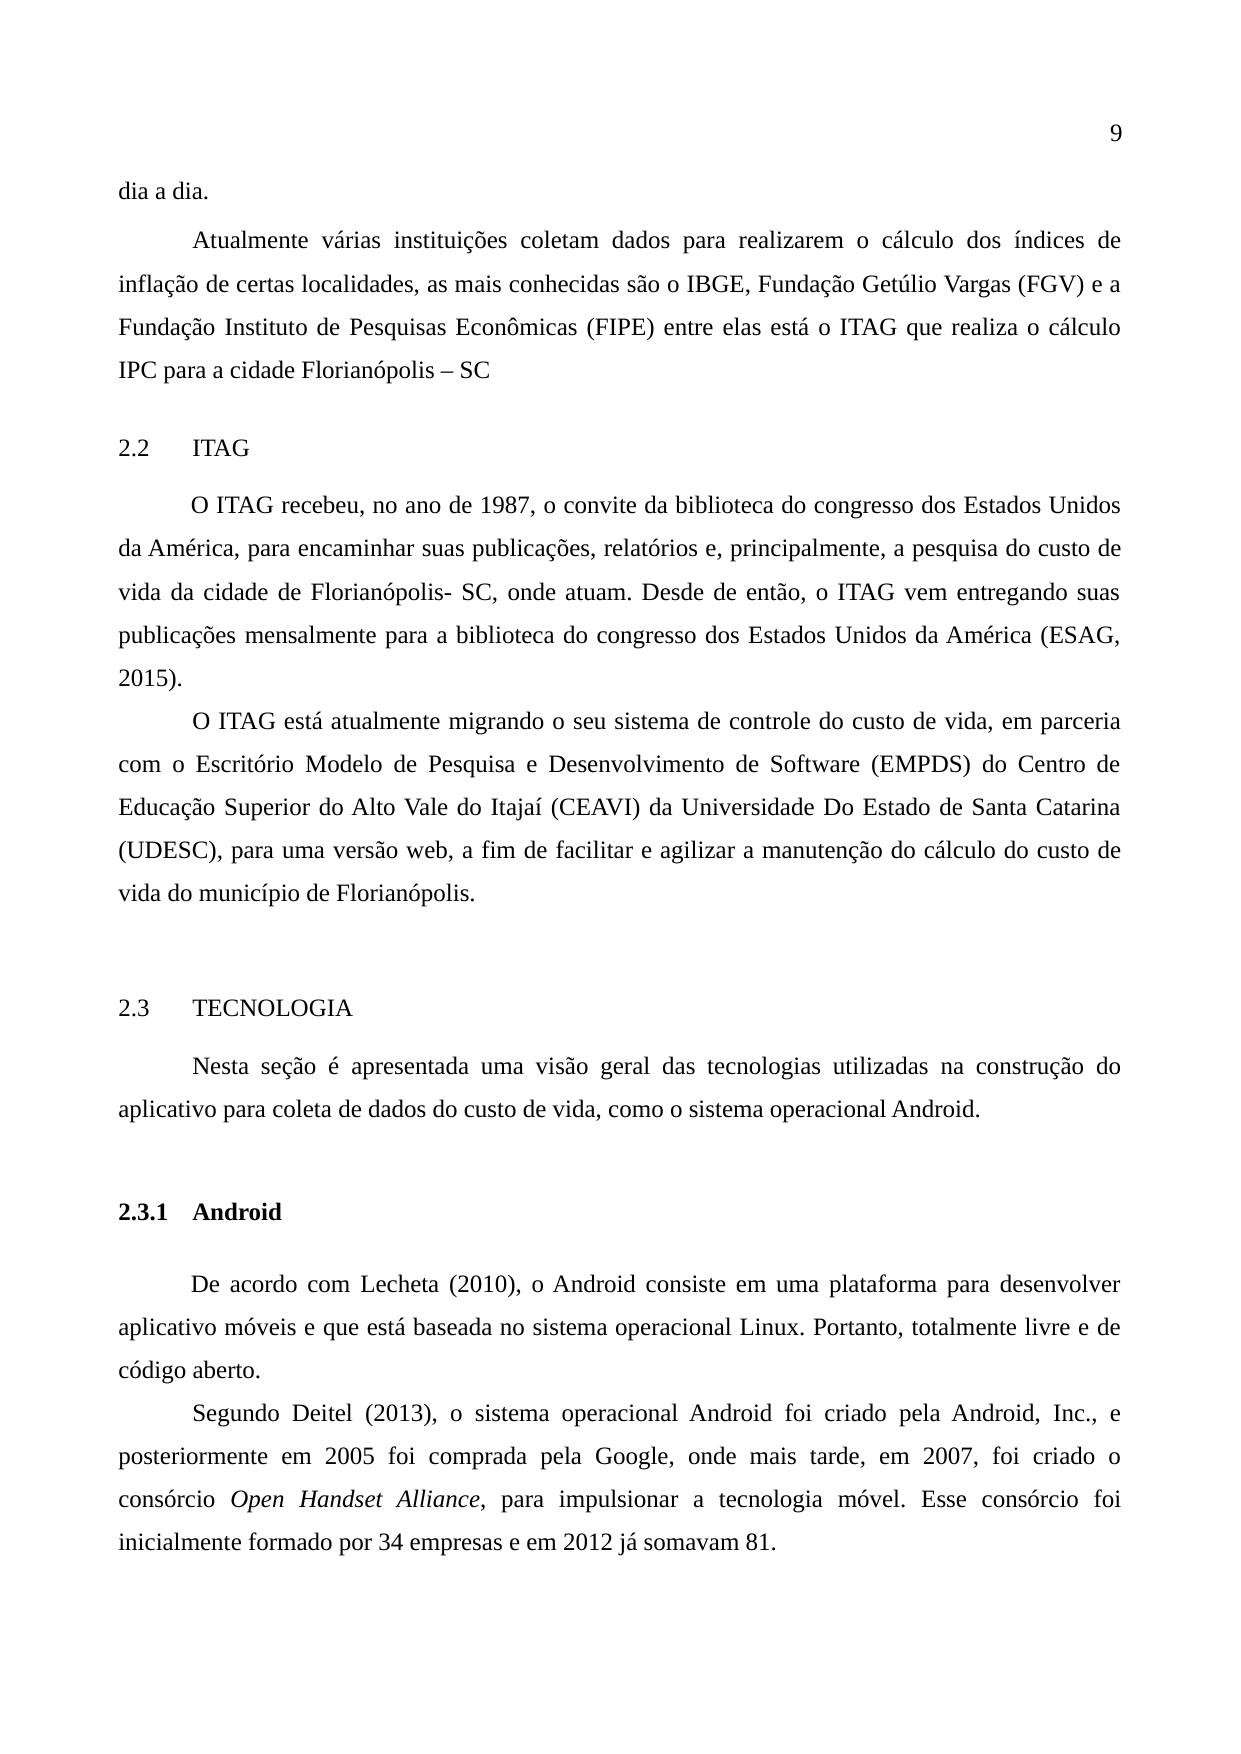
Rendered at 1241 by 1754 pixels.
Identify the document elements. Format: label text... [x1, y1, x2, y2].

subtitle Android [118, 1197, 1122, 1226]
list O ITAG recebeu, no ano de 1987, o convite da biblioteca do congresso dos Estados Unidos da América, para encaminhar suas publicações, relatórios e, principalmente, a pesquisa do custo de vida da cidade de Florianópolis- SC, onde atuam. Desde de então, o ITAG vem entregando suas publicações mensalmente para a biblioteca do congresso dos Estados Unidos da América (ESAG, 2015). [118, 490, 1122, 692]
list Nesta seção é apresentada uma visão geral das tecnologias utilizadas na construção do aplicativo para coleta de dados do custo de vida, como o sistema operacional Android. [118, 1051, 1122, 1123]
subtitle ITAG [118, 433, 1122, 462]
subtitle TECNOLOGIA [118, 993, 1122, 1022]
list Segundo Deitel (2013), o sistema operacional Android foi criado pela Android, Inc., e posteriormente em 2005 foi comprada pela Google, onde mais tarde, em 2007, foi criado o consórcio Open Handset Alliance, para impulsionar a tecnologia móvel. Esse consórcio foi inicialmente formado por 34 empresas e em 2012 já somavam 81. [118, 1398, 1122, 1556]
list O ITAG está atualmente migrando o seu sistema de controle do custo de vida, em parceria com o Escritório Modelo de Pesquisa e Desenvolvimento de Software (EMPDS) do Centro de Educação Superior do Alto Vale do Itajaí (CEAVI) da Universidade Do Estado de Santa Catarina (UDESC), para uma versão web, a fim de facilitar e agilizar a manutenção do cálculo do custo de vida do município de Florianópolis. [118, 706, 1122, 907]
list De acordo com Lecheta (2010), o Android consiste em uma plataforma para desenvolver aplicativo móveis e que está baseada no sistema operacional Linux. Portanto, totalmente livre e de código aberto. [118, 1269, 1122, 1384]
list Atualmente várias instituições coletam dados para realizarem o cálculo dos índices de inflação de certas localidades, as mais conhecidas são o IBGE, Fundação Getúlio Vargas (FGV) e a Fundação Instituto de Pesquisas Econômicas (FIPE) entre elas está o ITAG que realiza o cálculo IPC para a cidade Florianópolis – SC [118, 226, 1122, 384]
list dia a dia. [118, 176, 1122, 205]
